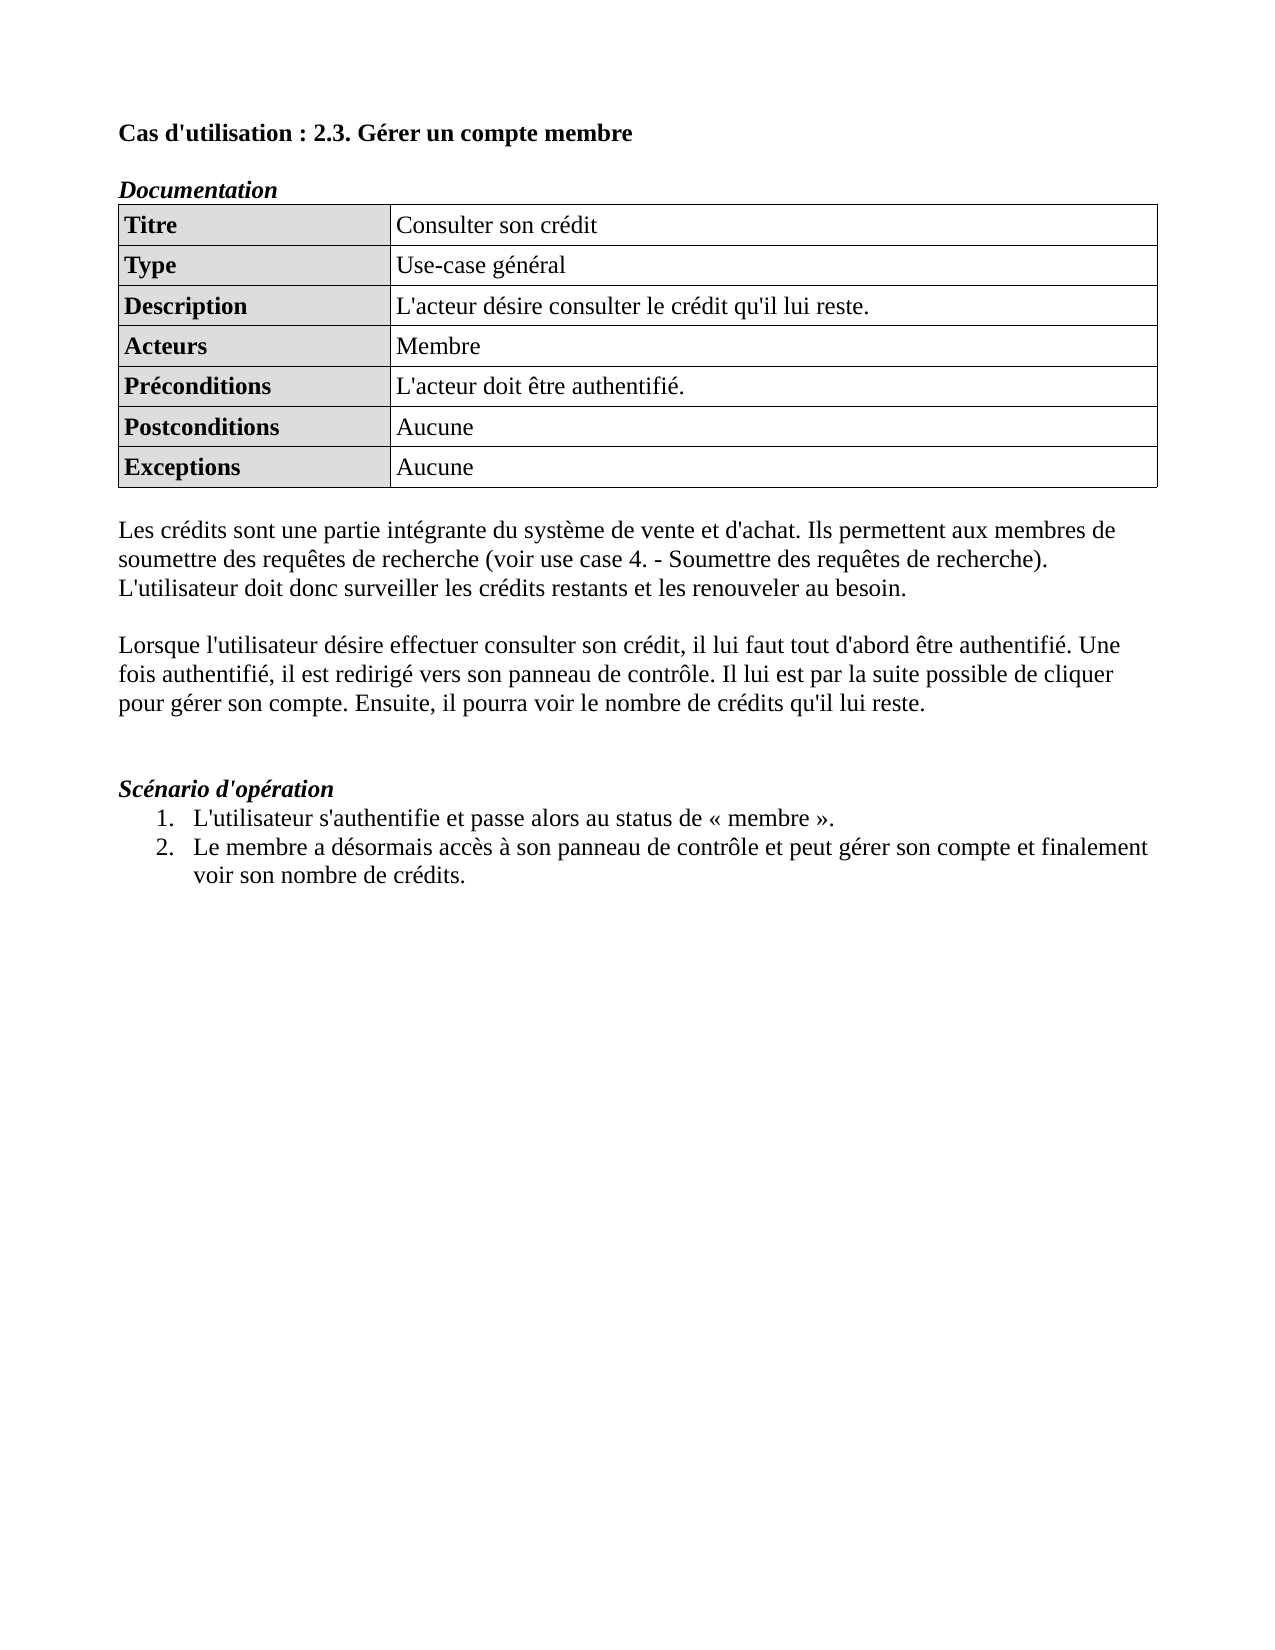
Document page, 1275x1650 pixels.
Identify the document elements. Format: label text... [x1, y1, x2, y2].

table_cell Type [119, 246, 390, 285]
table_cell Description [119, 286, 390, 325]
text Les crédits sont une partie intégrante du système de vente et d'achat. Ils permettent aux membres de soumettre des requêtes de recherche (voir use case 4. - Soumettre des requêtes de recherche). L'utilisateur doit donc surveiller les crédits restants et les renouveler au besoin. [118, 515, 1157, 602]
list Le membre a désormais accès à son panneau de contrôle et peut gérer son compte et finalement voir son nombre de crédits. [156, 832, 1157, 889]
table_cell Aucune [391, 407, 1157, 446]
table_cell Aucune [391, 447, 1157, 487]
table_cell Postconditions [119, 407, 390, 446]
table_cell Membre [391, 326, 1157, 366]
table_header Consulter son crédit [391, 205, 1157, 245]
table_cell L'acteur doit être authentifié. [391, 367, 1157, 406]
table_cell L'acteur désire consulter le crédit qu'il lui reste. [391, 286, 1157, 325]
table_cell Acteurs [119, 326, 390, 366]
table_cell Exceptions [119, 447, 390, 487]
text Scénario d'opération [118, 774, 1157, 803]
text Cas d'utilisation : 2.3. Gérer un compte membre [118, 118, 1157, 147]
table_header Titre [119, 205, 390, 245]
text Documentation [118, 176, 1157, 204]
list L'utilisateur s'authentifie et passe alors au status de « membre ». [156, 803, 1157, 832]
table_cell Use-case général [391, 246, 1157, 285]
table_cell Préconditions [119, 367, 390, 406]
text Lorsque l'utilisateur désire effectuer consulter son crédit, il lui faut tout d'abord être authentifié. Une fois authentifié, il est redirigé vers son panneau de contrôle. Il lui est par la suite possible de cliquer pour gérer son compte. Ensuite, il pourra voir le nombre de crédits qu'il lui reste. [118, 630, 1157, 717]
